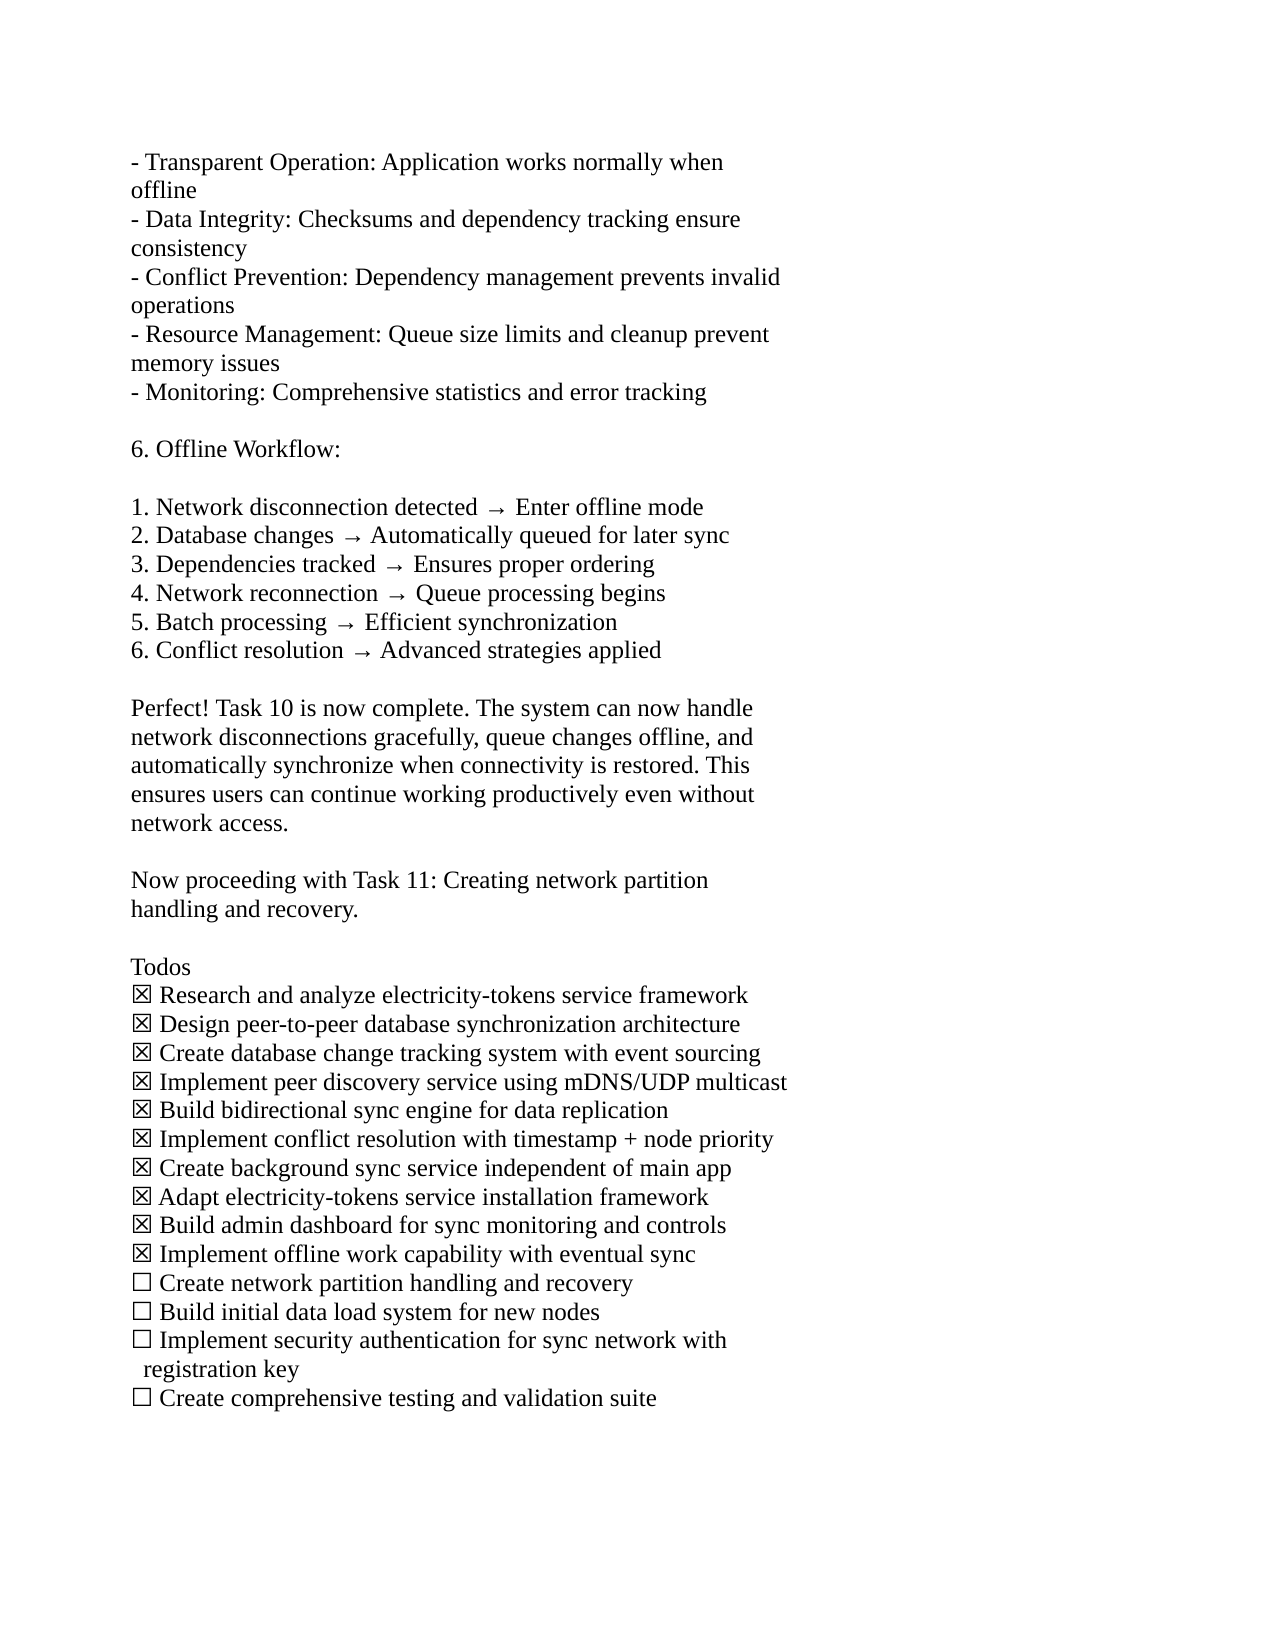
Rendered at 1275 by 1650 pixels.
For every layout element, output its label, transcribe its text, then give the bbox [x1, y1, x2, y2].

text ☒ Create database change tracking system with event sourcing [118, 1038, 1157, 1067]
text 1. Network disconnection detected → Enter offline mode [118, 492, 1157, 521]
text handling and recovery. [118, 894, 1157, 923]
text consistency [118, 233, 1157, 262]
text ☒ Implement peer discovery service using mDNS/UDP multicast [118, 1067, 1157, 1096]
text ☒ Adapt electricity-tokens service installation framework [118, 1182, 1157, 1211]
text 4. Network reconnection → Queue processing begins [118, 578, 1157, 607]
text ensures users can continue working productively even without [118, 779, 1157, 808]
text network disconnections gracefully, queue changes offline, and [118, 722, 1157, 751]
text ☐ Implement security authentication for sync network with [118, 1326, 1157, 1354]
text ☐ Create comprehensive testing and validation suite [118, 1383, 1157, 1412]
text Perfect! Task 10 is now complete. The system can now handle [118, 693, 1157, 722]
text Now proceeding with Task 11: Creating network partition [118, 866, 1157, 894]
text - Conflict Prevention: Dependency management prevents invalid [118, 262, 1157, 291]
text 3. Dependencies tracked → Ensures proper ordering [118, 549, 1157, 578]
text registration key [118, 1354, 1157, 1383]
text ☒ Build bidirectional sync engine for data replication [118, 1096, 1157, 1124]
text ☐ Build initial data load system for new nodes [118, 1297, 1157, 1326]
text - Resource Management: Queue size limits and cleanup prevent [118, 319, 1157, 348]
text automatically synchronize when connectivity is restored. This [118, 751, 1157, 779]
text ☒ Research and analyze electricity-tokens service framework [118, 981, 1157, 1009]
text 6. Offline Workflow: [118, 434, 1157, 463]
text ☒ Build admin dashboard for sync monitoring and controls [118, 1211, 1157, 1239]
text network access. [118, 808, 1157, 837]
text 2. Database changes → Automatically queued for later sync [118, 521, 1157, 549]
text ☒ Create background sync service independent of main app [118, 1153, 1157, 1182]
text ☒ Design peer-to-peer database synchronization architecture [118, 1009, 1157, 1038]
text - Transparent Operation: Application works normally when [118, 147, 1157, 176]
text memory issues [118, 348, 1157, 377]
text - Data Integrity: Checksums and dependency tracking ensure [118, 204, 1157, 233]
text offline [118, 176, 1157, 204]
text ☒ Implement offline work capability with eventual sync [118, 1239, 1157, 1268]
text 5. Batch processing → Efficient synchronization [118, 607, 1157, 636]
text ☒ Implement conflict resolution with timestamp + node priority [118, 1124, 1157, 1153]
text operations [118, 291, 1157, 319]
text 6. Conflict resolution → Advanced strategies applied [118, 636, 1157, 664]
text - Monitoring: Comprehensive statistics and error tracking [118, 377, 1157, 406]
text ☐ Create network partition handling and recovery [118, 1268, 1157, 1297]
text Todos [118, 952, 1157, 981]
